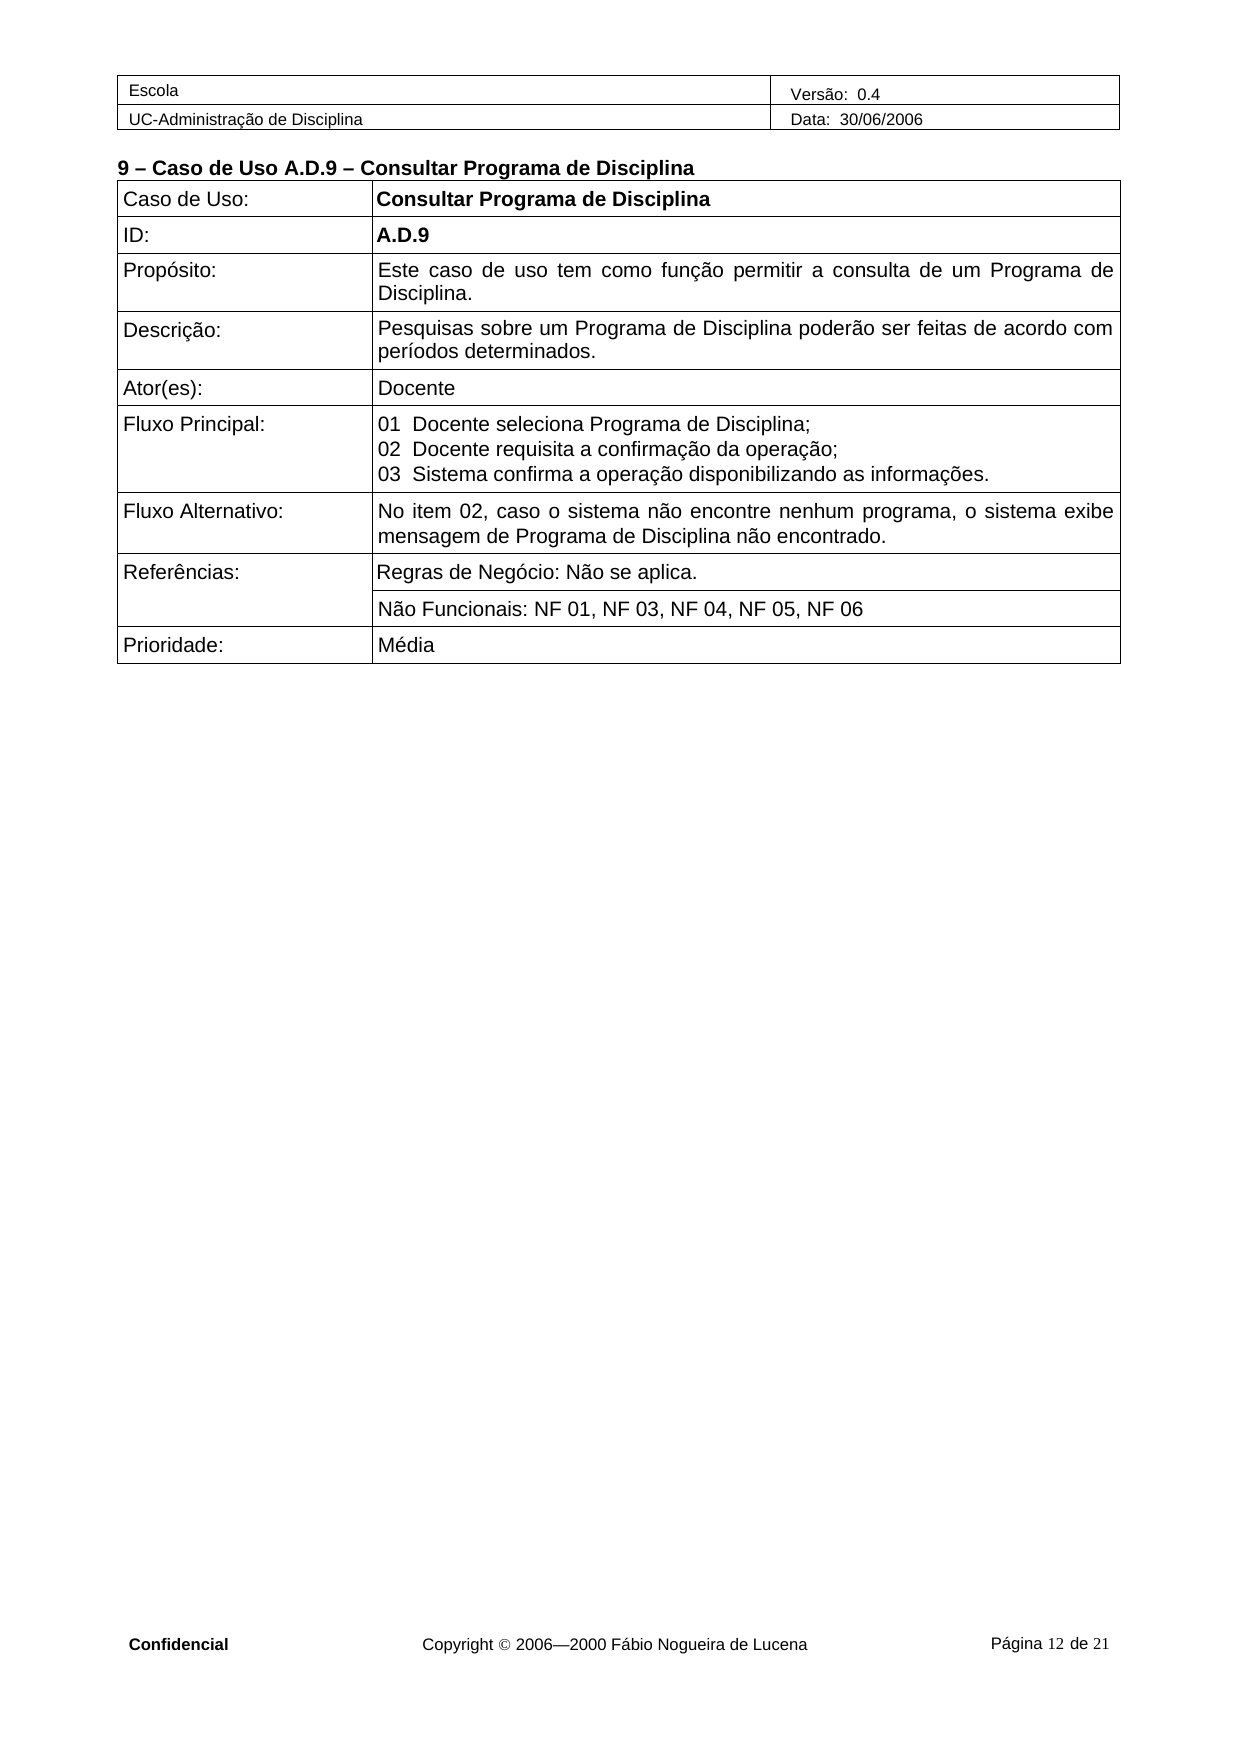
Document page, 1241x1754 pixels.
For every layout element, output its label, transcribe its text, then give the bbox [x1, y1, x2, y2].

table_cell Prioridade: [118, 627, 372, 663]
table_header Consultar Programa de Disciplina [373, 181, 1120, 216]
table_cell Ator(es): [118, 370, 372, 405]
table_cell Propósito: [118, 254, 372, 311]
table_cell A.D.9 [373, 217, 1120, 253]
table_header Regras de Negócio: Não se aplica. [373, 554, 1120, 590]
table_header Caso de Uso: [118, 181, 372, 216]
table_cell Não Funcionais: NF 01, NF 03, NF 04, NF 05, NF 06 [373, 591, 1120, 626]
table_cell Descrição: [118, 312, 372, 369]
table_cell Docente [373, 370, 1120, 405]
table_cell Fluxo Principal: [118, 406, 372, 492]
text 9 – Caso de Uso A.D.9 – Consultar Programa de Disciplina [117, 154, 1120, 179]
table_cell Fluxo Alternativo: [118, 493, 372, 553]
table_cell 01 Docente seleciona Programa de Disciplina; 02 Docente requisita a confirmação da operação; 03 Sistema confirma a operação disponibilizando as informações. [373, 406, 1120, 492]
table_cell No item 02, caso o sistema não encontre nenhum programa, o sistema exibe mensagem de Programa de Disciplina não encontrado. [373, 493, 1120, 553]
table_cell Pesquisas sobre um Programa de Disciplina poderão ser feitas de acordo com períodos determinados. [373, 312, 1120, 369]
table_cell ID: [118, 217, 372, 253]
table_cell Média [373, 627, 1120, 663]
table_cell Referências: [118, 554, 372, 626]
table_cell Este caso de uso tem como função permitir a consulta de um Programa de Disciplina. [373, 254, 1120, 311]
